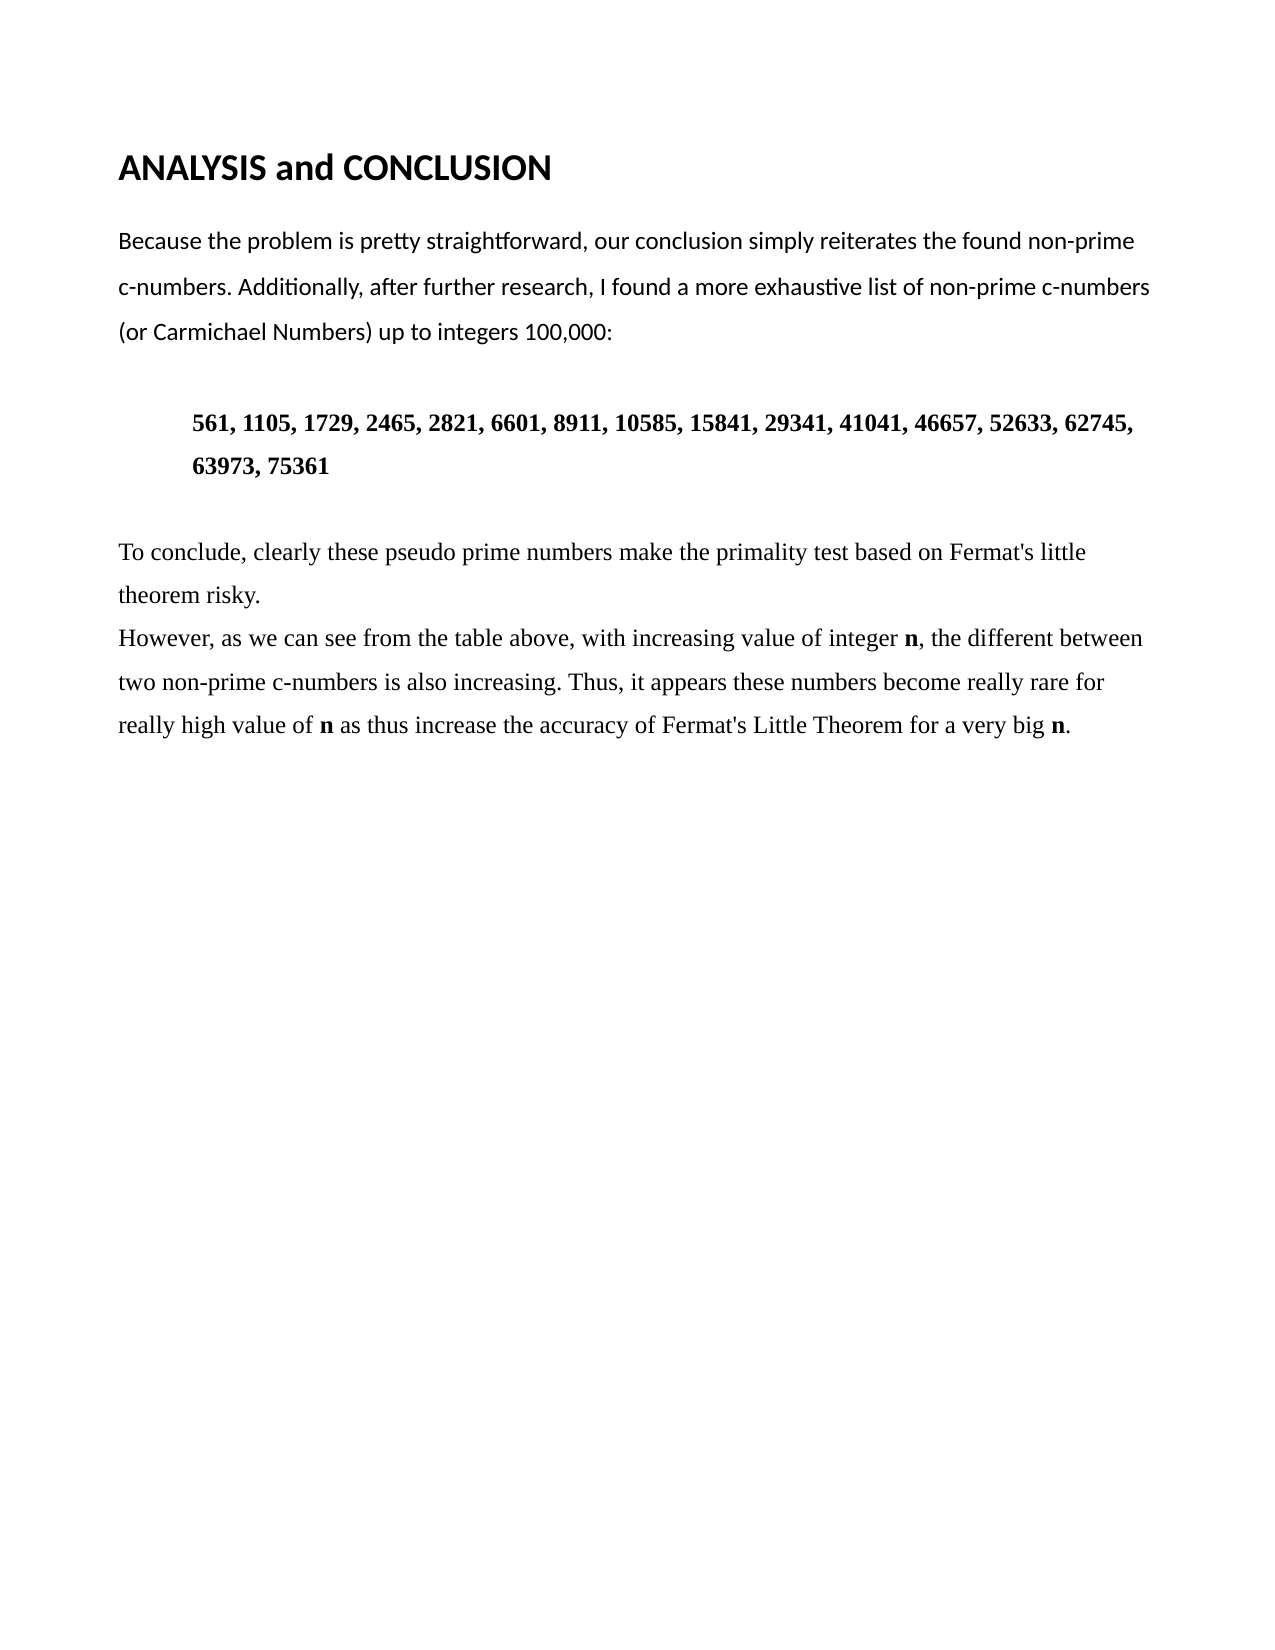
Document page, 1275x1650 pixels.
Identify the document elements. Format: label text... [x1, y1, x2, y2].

subtitle ANALYSIS and CONCLUSION [118, 143, 1157, 189]
text However, as we can see from the table above, with increasing value of integer n, the different between two non-prime c-numbers is also increasing. Thus, it appears these numbers become really rare for really high value of n as thus increase the accuracy of Fermat's Little Theorem for a very big n. [118, 623, 1157, 738]
text 561, 1105, 1729, 2465, 2821, 6601, 8911, 10585, 15841, 29341, 41041, 46657, 52633, 62745, 63973, 75361 [192, 408, 1157, 480]
text To conclude, clearly these pseudo prime numbers make the primality test based on Fermat's little theorem risky. [118, 537, 1157, 609]
text Because the problem is pretty straightforward, our conclusion simply reiterates the found non-prime c-numbers. Additionally, after further research, I found a more exhaustive list of non-prime c-numbers (or Carmichael Numbers) up to integers 100,000: [118, 225, 1157, 347]
